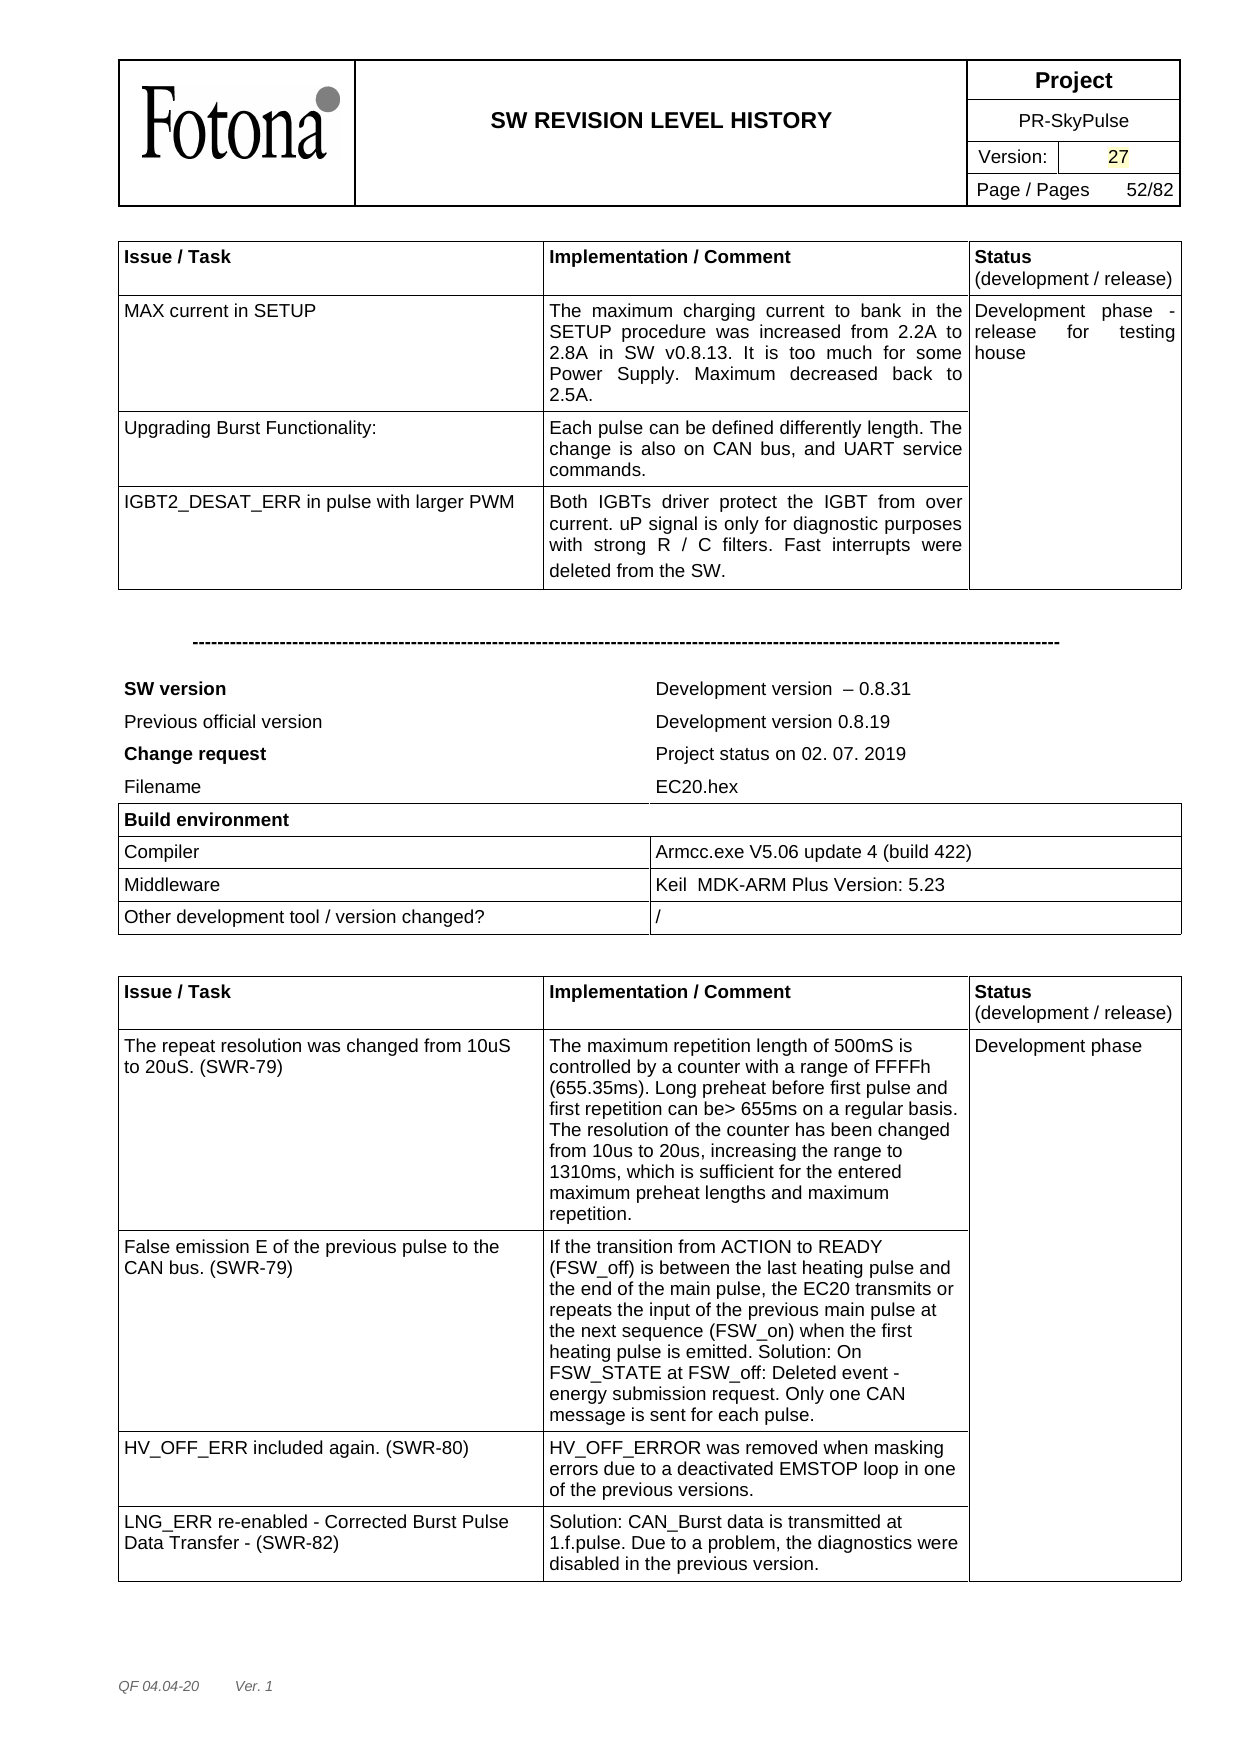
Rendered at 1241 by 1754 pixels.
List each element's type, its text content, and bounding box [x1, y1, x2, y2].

table_cell False emission E of the previous pulse to the CAN bus. (SWR-79) [119, 1231, 543, 1431]
table_header Issue / Task [119, 242, 543, 295]
table_cell Filename [118, 771, 649, 803]
table_cell Development version 0.8.19 [650, 706, 1181, 738]
table_header Implementation / Comment [544, 242, 968, 295]
table_cell Compiler [119, 837, 649, 868]
table_cell The maximum repetition length of 500mS is controlled by a counter with a range of FFFFh (655.35ms). Long preheat before first pulse and first repetition can be> 655ms on a regular basis. The resolution of the counter has been changed from 10us to 20us, increasing the range to 1310ms, which is sufficient for the entered maximum preheat lengths and maximum repetition. [544, 1030, 968, 1230]
table_cell LNG_ERR re-enabled - Corrected Burst Pulse Data Transfer - (SWR-82) [119, 1507, 543, 1581]
table_cell HV_OFF_ERROR was removed when masking errors due to a deactivated EMSTOP loop in one of the previous versions. [544, 1432, 968, 1506]
text ------------------------------------------------------------------------------------------------------------------------------------------- [118, 631, 1163, 652]
table_cell Keil MDK-ARM Plus Version: 5.23 [651, 869, 1181, 901]
table_header SW version [118, 673, 649, 706]
table_header Issue / Task [119, 977, 543, 1029]
table_header Status (development / release) [970, 242, 1181, 295]
table_cell Solution: CAN_Burst data is transmitted at 1.f.pulse. Due to a problem, the diagnostics were disabled in the previous version. [544, 1507, 968, 1581]
table_header Status (development / release) [970, 977, 1181, 1029]
table_cell Both IGBTs driver protect the IGBT from over current. uP signal is only for diagnostic purposes with strong R / C filters. Fast interrupts were deleted from the SW. [544, 487, 968, 589]
table_cell IGBT2_DESAT_ERR in pulse with larger PWM [119, 487, 543, 589]
table_cell MAX current in SETUP [119, 296, 543, 411]
table_header Development version – 0.8.31 [650, 673, 1181, 706]
table_cell If the transition from ACTION to READY (FSW_off) is between the last heating pulse and the end of the main pulse, the EC20 transmits or repeats the input of the previous main pulse at the next sequence (FSW_on) when the first heating pulse is emitted. Solution: On FSW_STATE at FSW_off: Deleted event - energy submission request. Only one CAN message is sent for each pulse. [544, 1231, 968, 1431]
table_header Implementation / Comment [544, 977, 968, 1029]
table_cell The maximum charging current to bank in the SETUP procedure was increased from 2.2A to 2.8A in SW v0.8.13. It is too much for some Power Supply. Maximum decreased back to 2.5A. [544, 296, 968, 411]
table_cell The repeat resolution was changed from 10uS to 20uS. (SWR-79) [119, 1030, 543, 1230]
table_cell Change request [118, 738, 649, 771]
table_cell HV_OFF_ERR included again. (SWR-80) [119, 1432, 543, 1506]
table_cell Other development tool / version changed? [119, 902, 649, 934]
table_cell Development phase - release for testing house [970, 296, 1181, 589]
table_cell EC20.hex [650, 771, 1181, 803]
table_cell Project status on 02. 07. 2019 [650, 738, 1181, 771]
table_cell Development phase [970, 1030, 1181, 1581]
table_cell Armcc.exe V5.06 update 4 (build 422) [651, 837, 1181, 868]
table_cell Each pulse can be defined differently length. The change is also on CAN bus, and UART service commands. [544, 412, 968, 486]
table_cell Build environment [119, 804, 1181, 836]
table_cell Upgrading Burst Functionality: [119, 412, 543, 486]
table_cell Middleware [119, 869, 649, 901]
table_cell Previous official version [118, 706, 649, 738]
table_cell / [651, 902, 1181, 934]
